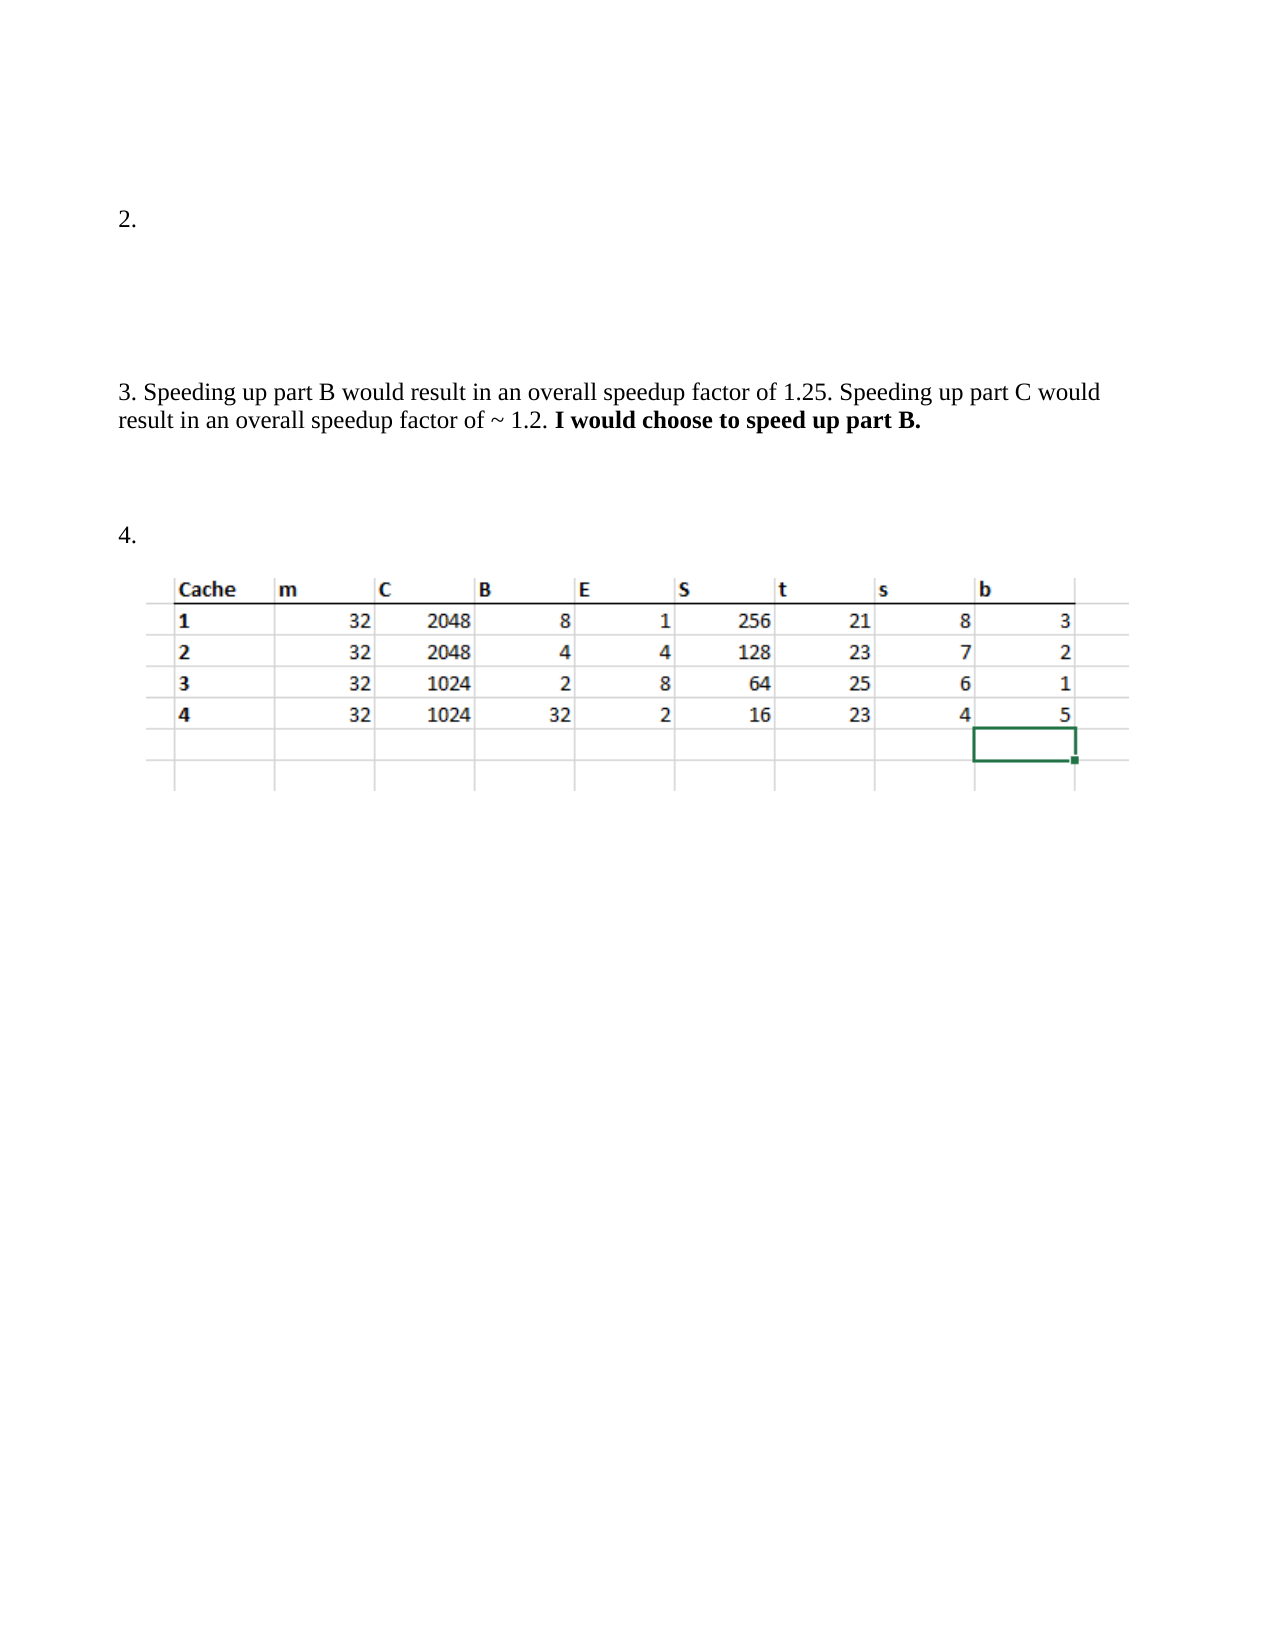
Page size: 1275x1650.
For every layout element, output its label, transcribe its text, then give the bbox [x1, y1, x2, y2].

text 3. Speeding up part B would result in an overall speedup factor of 1.25. Speeding up part C would result in an overall speedup factor of ~ 1.2. I would choose to speed up part B. [118, 377, 1157, 434]
text 4. [118, 521, 1157, 549]
picture [146, 578, 1129, 791]
text 2. [118, 204, 1157, 233]
